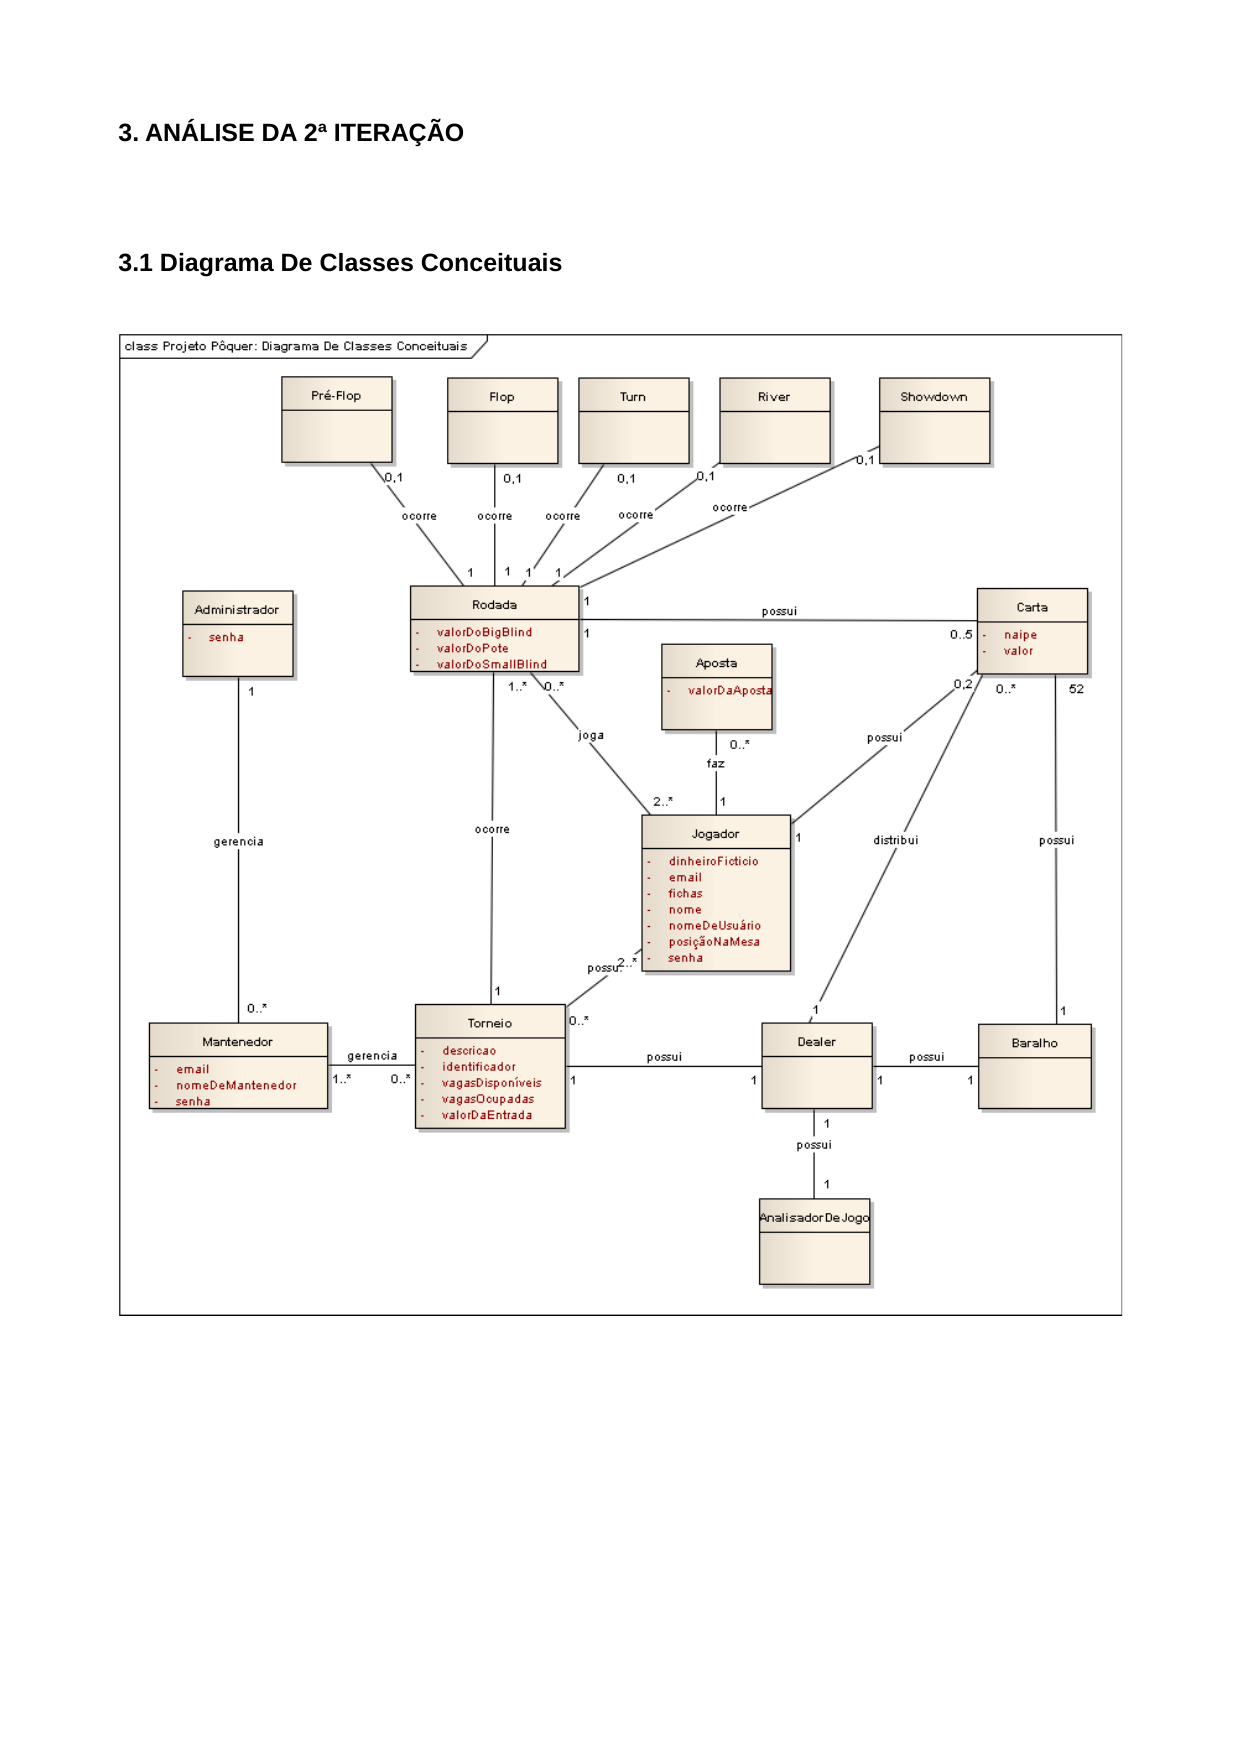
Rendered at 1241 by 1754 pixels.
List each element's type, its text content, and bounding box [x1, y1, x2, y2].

picture [118, 333, 1123, 1316]
text 3. ANÁLISE DA 2ª ITERAÇÃO [118, 118, 1122, 147]
text 3.1 Diagrama De Classes Conceituais [118, 247, 1122, 276]
